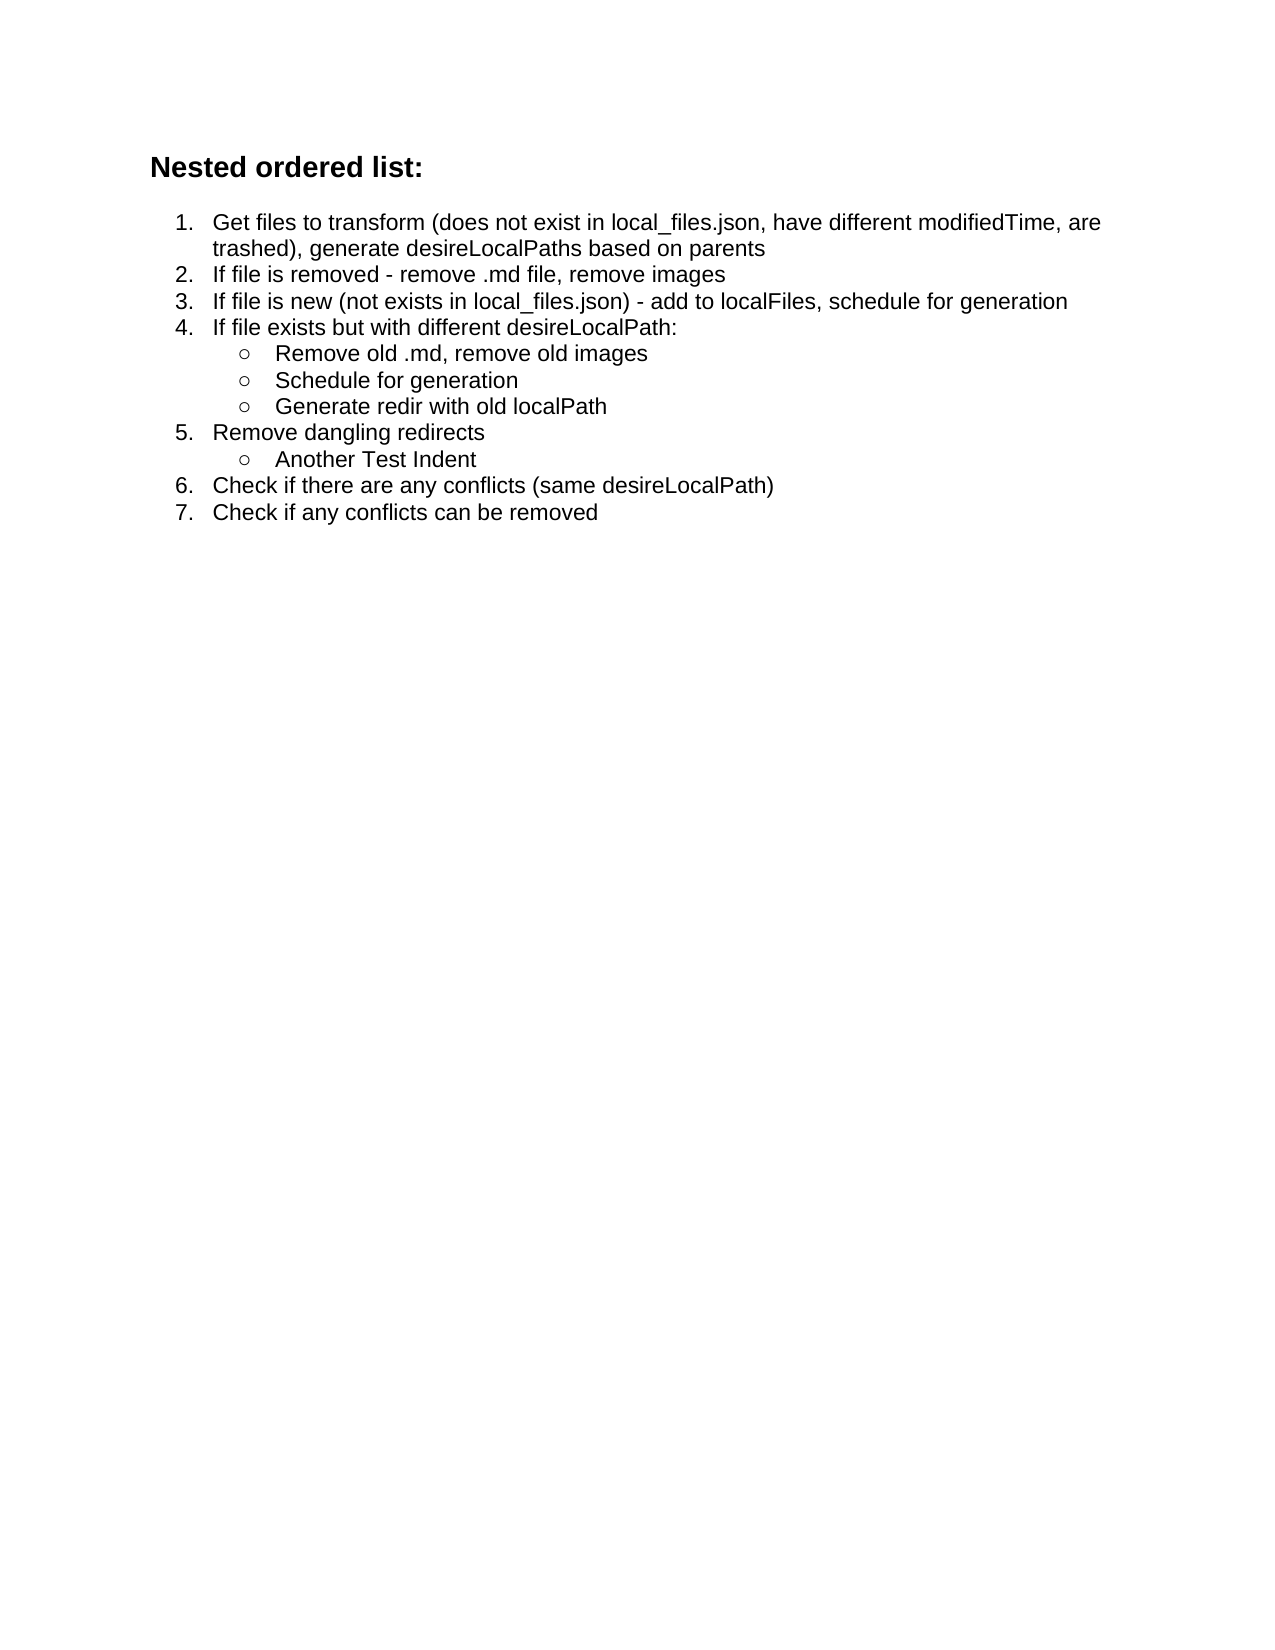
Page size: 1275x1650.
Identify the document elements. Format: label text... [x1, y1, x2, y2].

list Remove dangling redirects [175, 419, 1125, 446]
list Get files to transform (does not exist in local_files.json, have different modifiedTime, are trashed), generate desireLocalPaths based on parents [175, 208, 1125, 261]
list If file is removed - remove .md file, remove images [175, 261, 1125, 288]
list Schedule for generation [237, 367, 1125, 393]
list If file exists but with different desireLocalPath: [175, 314, 1125, 340]
list Check if any conflicts can be removed [175, 498, 1125, 525]
list Another Test Indent [237, 446, 1125, 472]
list Generate redir with old localPath [237, 393, 1125, 419]
list Check if there are any conflicts (same desireLocalPath) [175, 472, 1125, 498]
subtitle Nested ordered list: [150, 150, 1125, 183]
list If file is new (not exists in local_files.json) - add to localFiles, schedule for generation [175, 288, 1125, 314]
list Remove old .md, remove old images [237, 340, 1125, 367]
